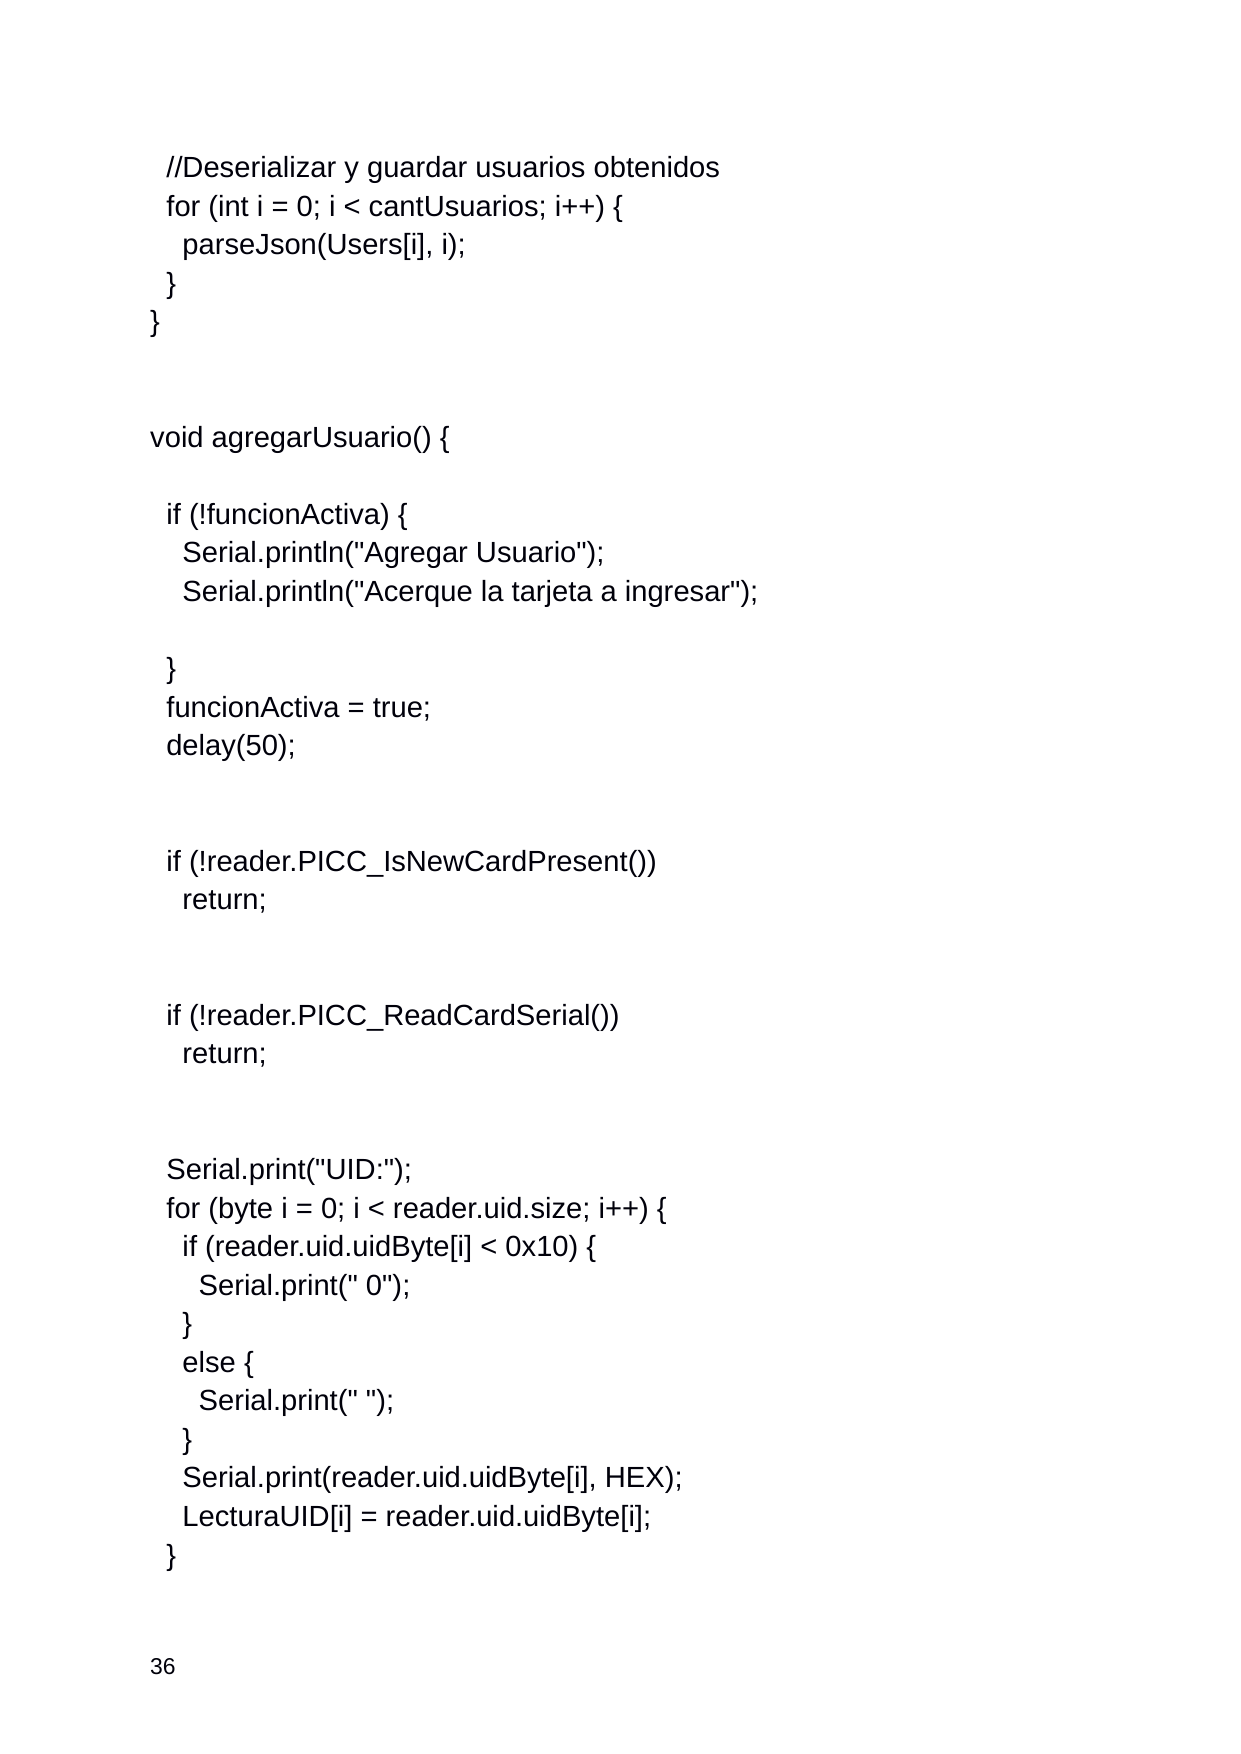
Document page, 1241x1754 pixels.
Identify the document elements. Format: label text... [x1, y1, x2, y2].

text if (!funcionActiva) { [150, 497, 1090, 530]
text Serial.println("Acerque la tarjeta a ingresar"); [150, 574, 1090, 607]
text } [150, 1306, 1090, 1340]
text void agregarUsuario() { [150, 420, 1090, 453]
text } [150, 651, 1090, 684]
text } [150, 304, 1090, 338]
text //Deserializar y guardar usuarios obtenidos [150, 150, 1090, 183]
text funcionActiva = true; [150, 689, 1090, 723]
text if (!reader.PICC_IsNewCardPresent()) [150, 844, 1090, 877]
text Serial.print(" "); [150, 1383, 1090, 1417]
text Serial.print("UID:"); [150, 1152, 1090, 1186]
text } [150, 1422, 1090, 1455]
text delay(50); [150, 728, 1090, 762]
text for (byte i = 0; i < reader.uid.size; i++) { [150, 1191, 1090, 1224]
text Serial.println("Agregar Usuario"); [150, 535, 1090, 569]
text LecturaUID[i] = reader.uid.uidByte[i]; [150, 1499, 1090, 1532]
text else { [150, 1345, 1090, 1378]
text } [150, 266, 1090, 299]
text return; [150, 1036, 1090, 1070]
text Serial.print(reader.uid.uidByte[i], HEX); [150, 1460, 1090, 1494]
text if (reader.uid.uidByte[i] < 0x10) { [150, 1229, 1090, 1263]
text Serial.print(" 0"); [150, 1268, 1090, 1301]
text } [150, 1537, 1090, 1571]
text for (int i = 0; i < cantUsuarios; i++) { [150, 188, 1090, 222]
text return; [150, 882, 1090, 916]
text if (!reader.PICC_ReadCardSerial()) [150, 998, 1090, 1031]
text parseJson(Users[i], i); [150, 227, 1090, 261]
